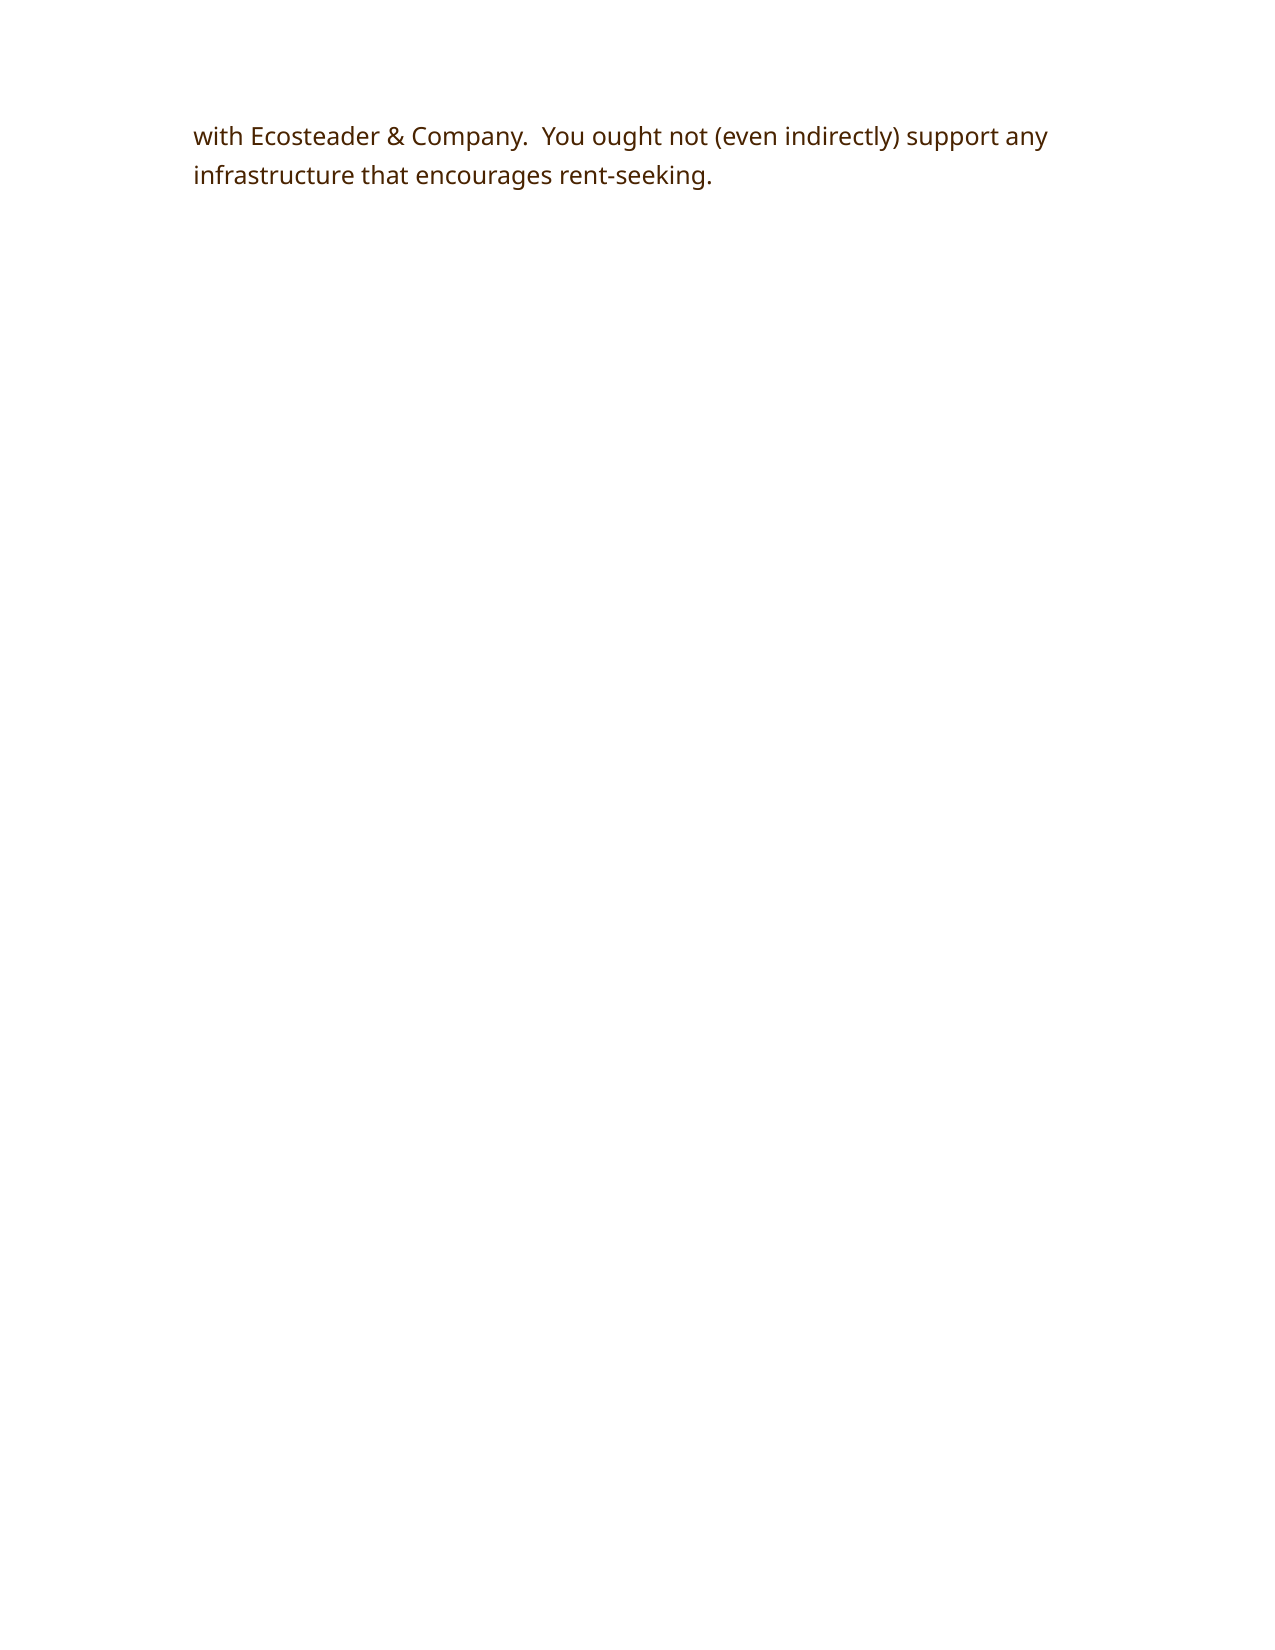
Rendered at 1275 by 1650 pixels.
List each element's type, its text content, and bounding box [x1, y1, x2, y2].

list with Ecosteader & Company. You ought not (even indirectly) support any infrastructure that encourages rent-seeking. [156, 118, 1157, 191]
